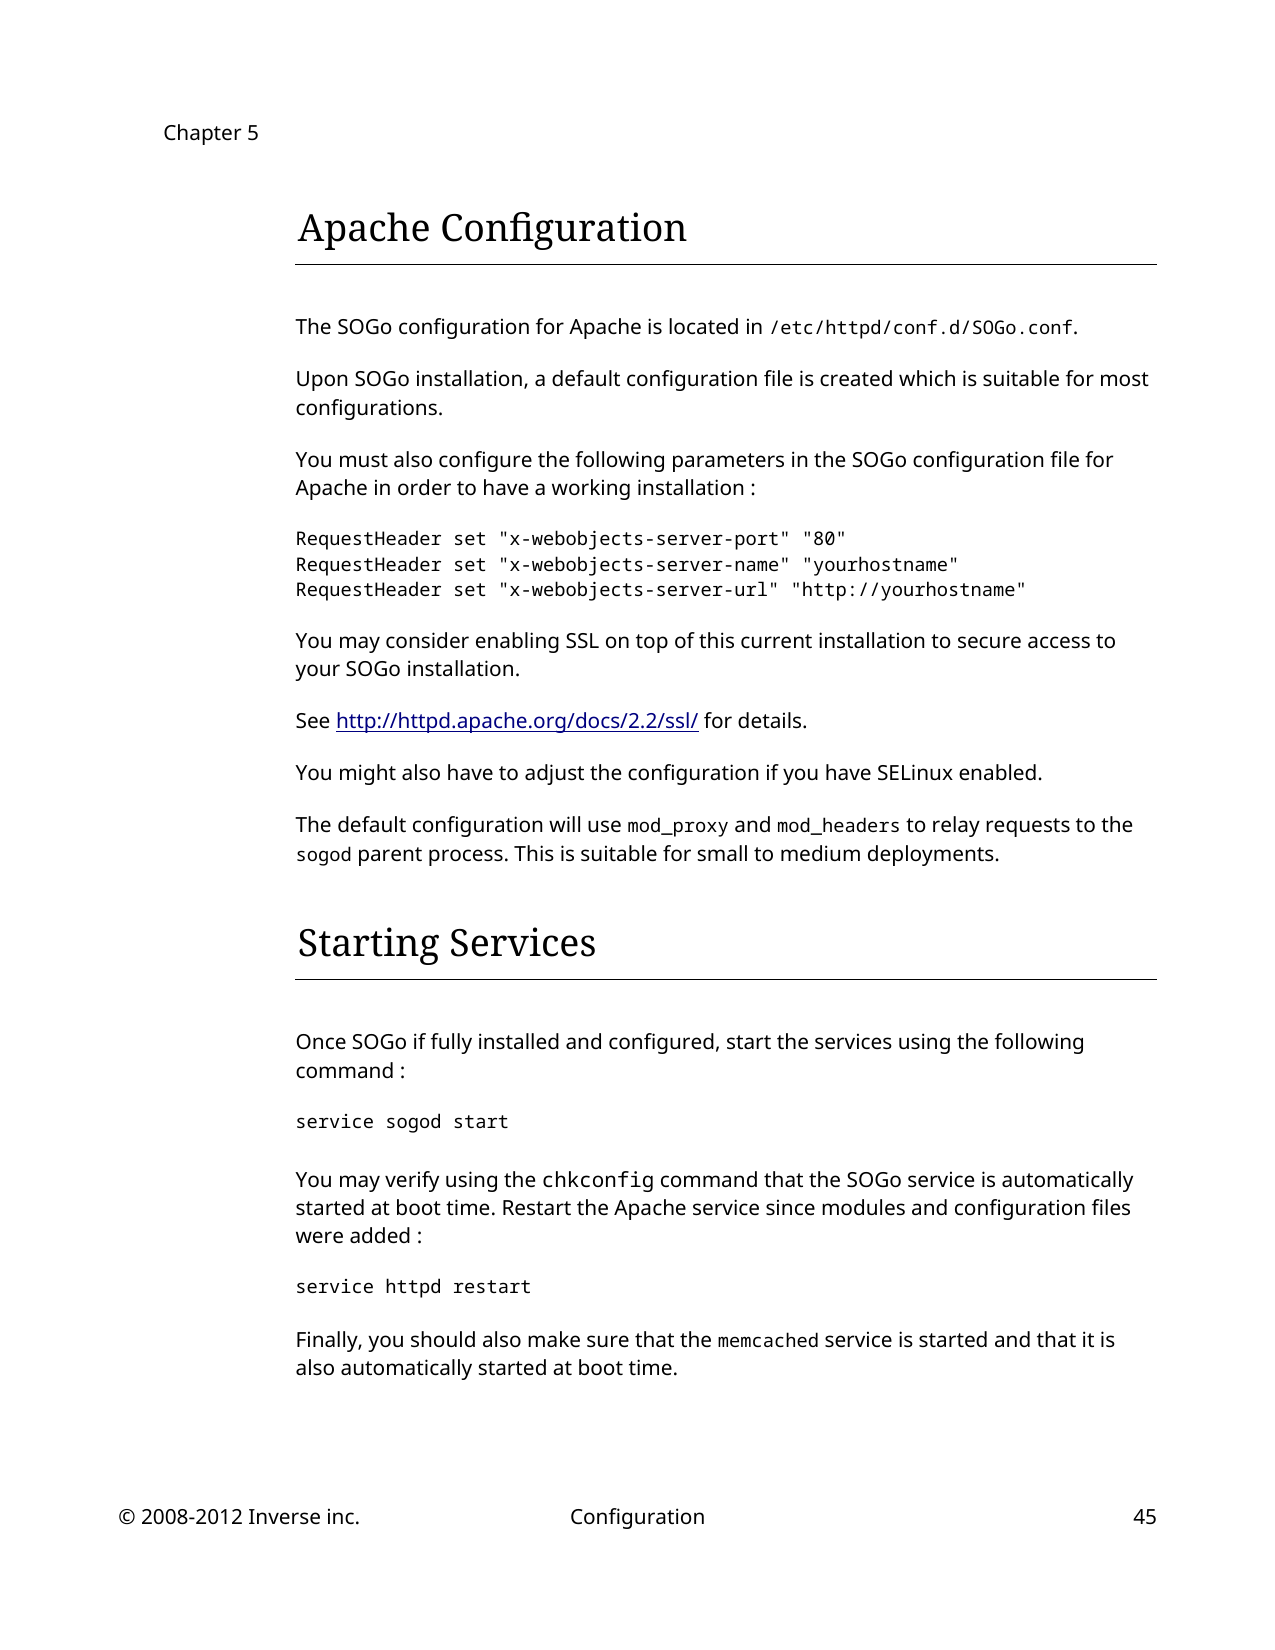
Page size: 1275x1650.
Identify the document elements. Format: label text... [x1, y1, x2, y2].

text The default configuration will use mod_proxy and mod_headers to relay requests to the sogod parent process. This is suitable for small to medium deployments. [295, 811, 1157, 867]
text Upon SOGo installation, a default configuration file is created which is suitable for most configurations. [295, 364, 1157, 421]
text RequestHeader set "x-webobjects-server-port" "80" RequestHeader set "x-webobjects-server-name" "yourhostname" RequestHeader set "x-webobjects-server-url" "http://yourhostname" [295, 526, 1157, 602]
text Once SOGo if fully installed and configured, start the services using the following command : [295, 1027, 1157, 1084]
text You may verify using the chkconfig command that the SOGo service is automatically started at boot time. Restart the Apache service since modules and configuration files were added : [295, 1165, 1157, 1250]
text The SOGo configuration for Apache is located in /etc/httpd/conf.d/SOGo.conf. [295, 312, 1157, 341]
text service sogod start [295, 1108, 1157, 1133]
text See http://httpd.apache.org/docs/2.2/ssl/ for details. [295, 706, 1157, 735]
text You might also have to adjust the configuration if you have SELinux enabled. [295, 758, 1157, 787]
subtitle Starting Services [295, 916, 1157, 979]
text service httpd restart [295, 1274, 1157, 1299]
text You must also configure the following parameters in the SOGo configuration file for Apache in order to have a working installation : [295, 445, 1157, 502]
text You may consider enabling SSL on top of this current installation to secure access to your SOGo installation. [295, 626, 1157, 683]
text Finally, you should also make sure that the memcached service is started and that it is also automatically started at boot time. [295, 1325, 1157, 1382]
subtitle Apache Configuration [295, 201, 1157, 264]
